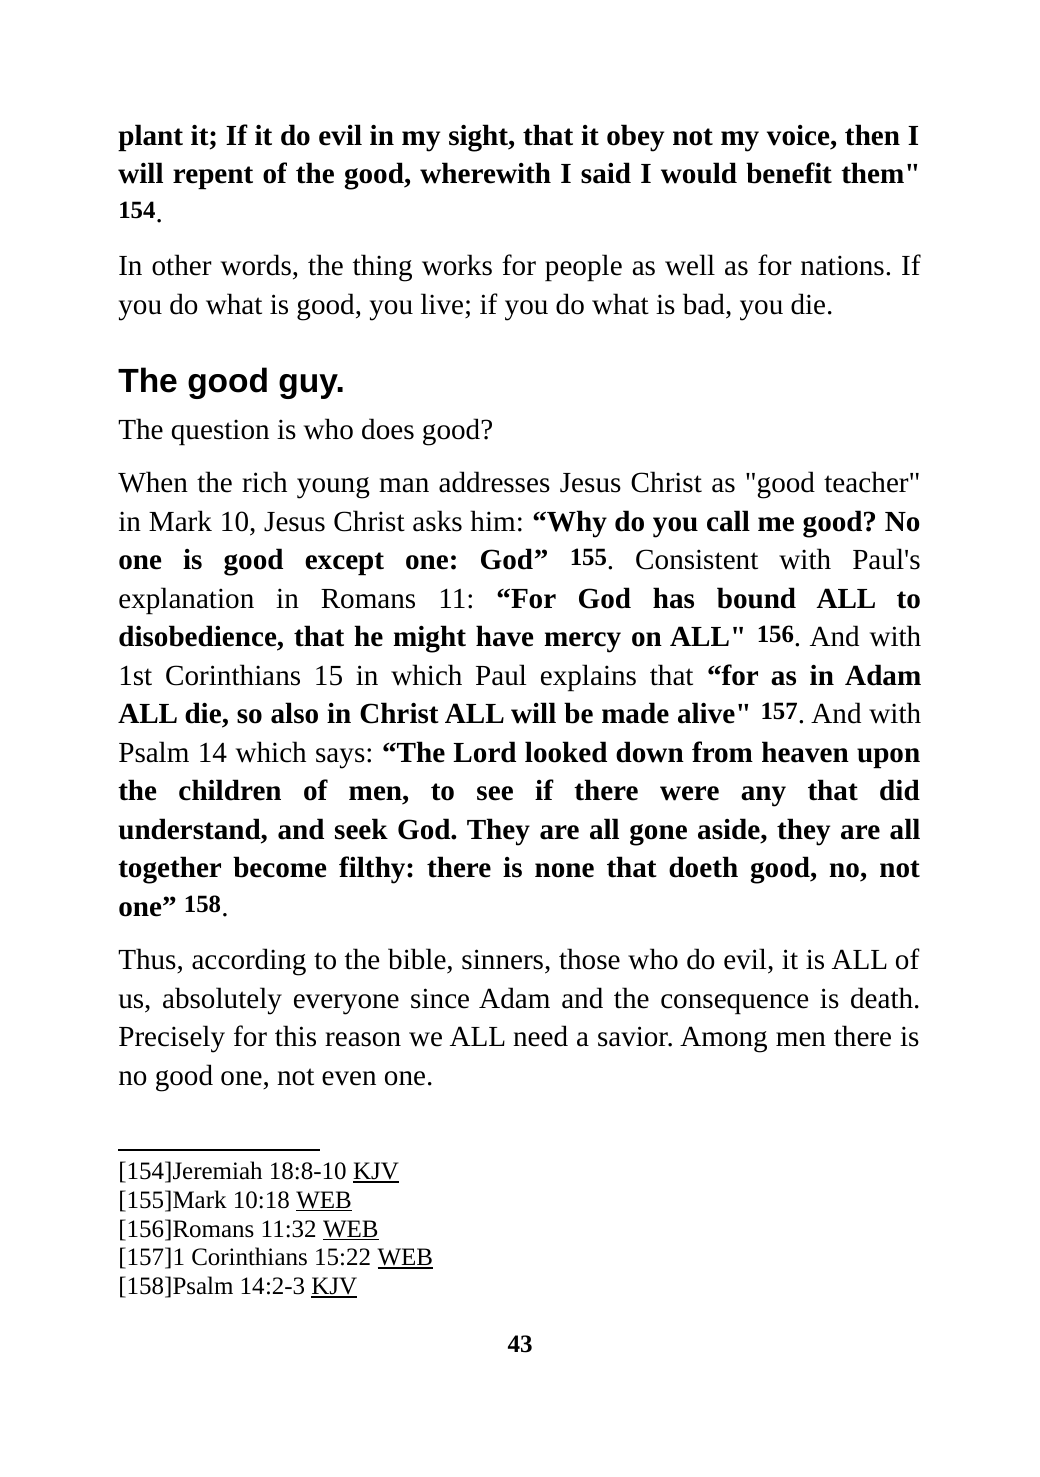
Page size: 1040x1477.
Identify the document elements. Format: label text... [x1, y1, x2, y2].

subtitle The good guy. [118, 361, 921, 399]
text 1 Corinthians 15:22 WEB [118, 1242, 921, 1271]
text plant it; If it do evil in my sight, that it obey not my voice, then I will repent of the good, wherewith I said I would benefit them" . [118, 118, 921, 229]
text In other words, the thing works for people as well as for nations. If you do what is good, you live; if you do what is bad, you die. [118, 248, 921, 320]
text Thus, according to the bible, sinners, those who do evil, it is ALL of us, absolutely everyone since Adam and the consequence is death. Precisely for this reason we ALL need a savior. Among men there is no good one, not even one. [118, 942, 921, 1091]
text Psalm 14:2-3 KJV [118, 1271, 921, 1300]
text The question is who does good? [118, 412, 921, 446]
text Mark 10:18 WEB [118, 1185, 921, 1214]
text Romans 11:32 WEB [118, 1214, 921, 1242]
text Jeremiah 18:8-10 KJV [118, 1156, 921, 1185]
text When the rich young man addresses Jesus Christ as "good teacher" in Mark 10, Jesus Christ asks him: “Why do you call me good? No one is good except one: God” . Consistent with Paul's explanation in Romans 11: “For God has bound ALL to disobedience, that he might have mercy on ALL" . And with 1st Corinthians 15 in which Paul explains that “for as in Adam ALL die, so also in Christ ALL will be made alive" . And with Psalm 14 which says: “The Lord looked down from heaven upon the children of men, to see if there were any that did understand, and seek God. They are all gone aside, they are all together become filthy: there is none that doeth good, no, not one” . [118, 465, 921, 923]
